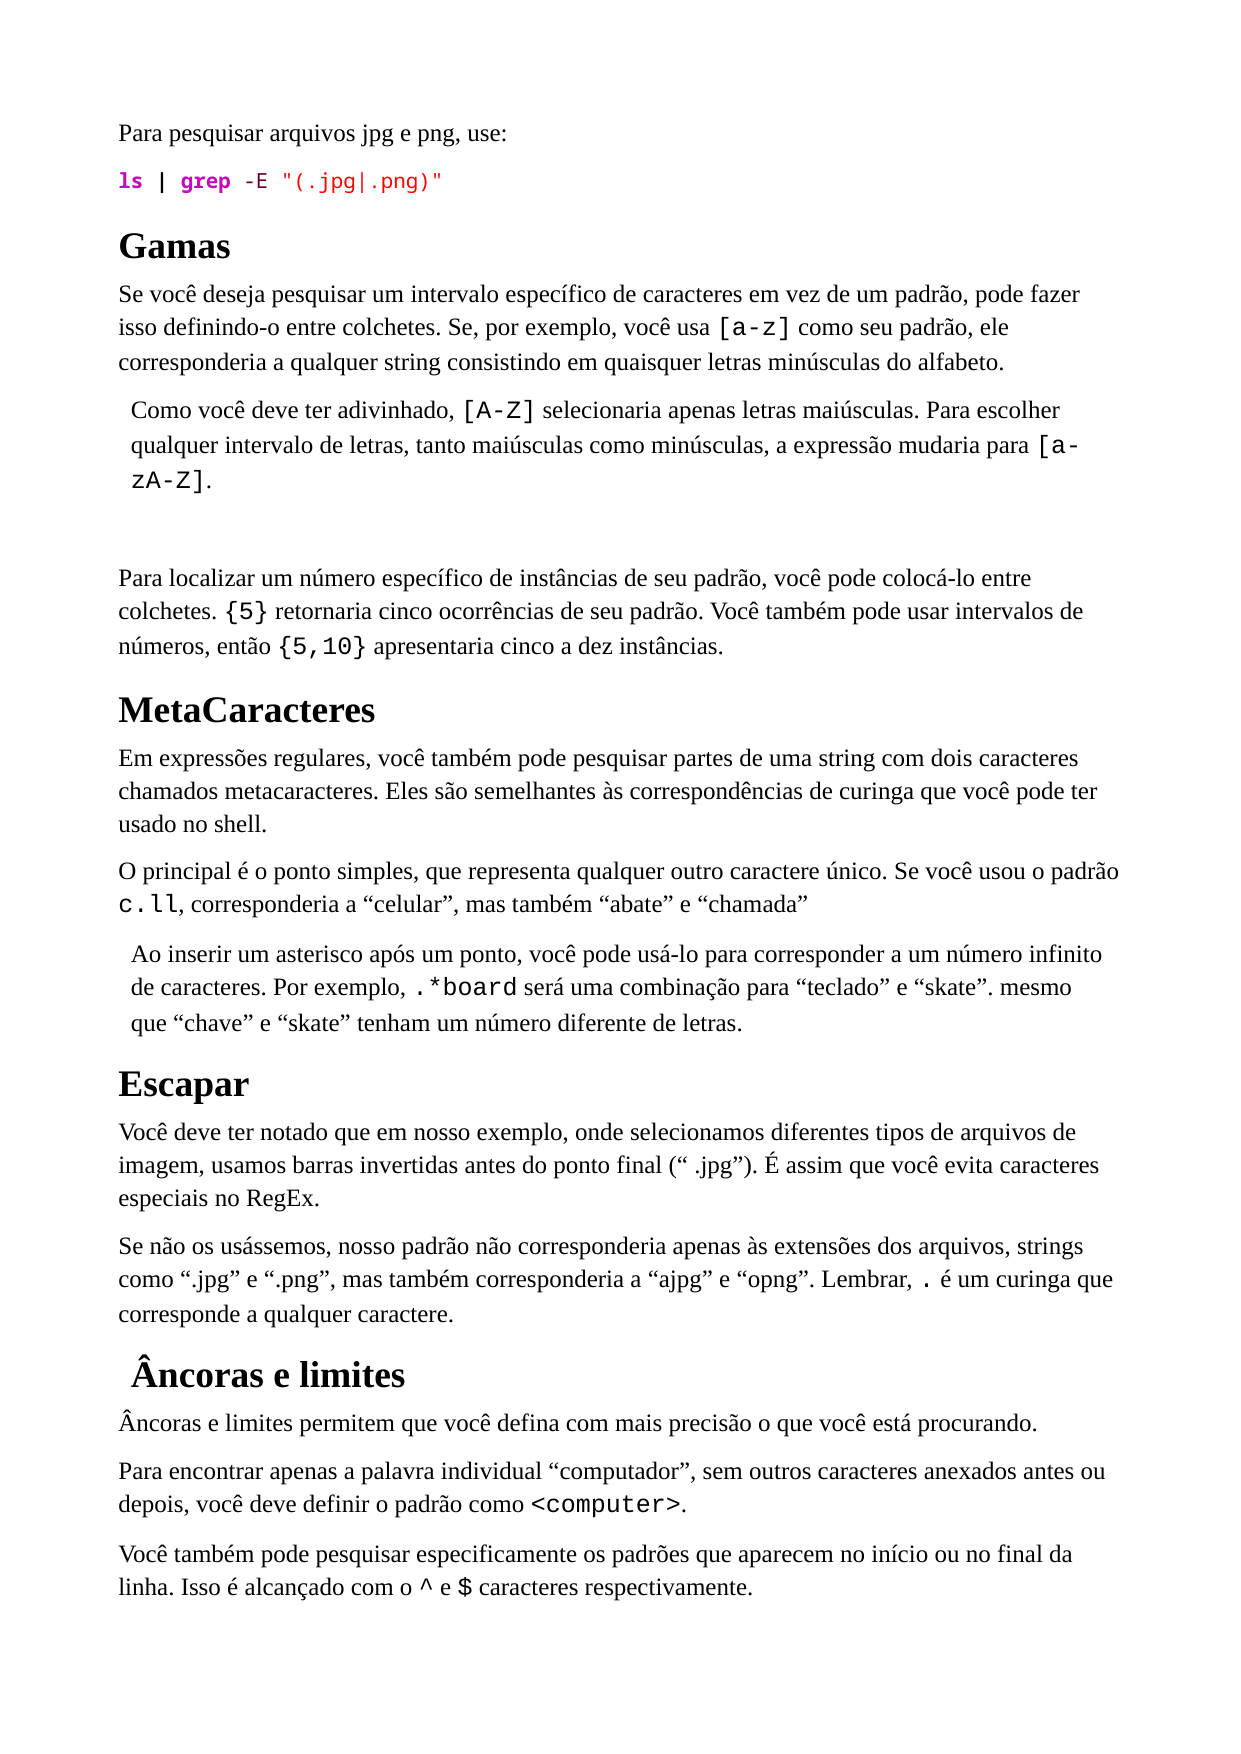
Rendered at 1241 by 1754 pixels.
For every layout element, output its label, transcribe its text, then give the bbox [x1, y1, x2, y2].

text Você também pode pesquisar especificamente os padrões que aparecem no início ou no final da linha. Isso é alcançado com o ^ e $ caracteres respectivamente. [118, 1539, 1122, 1603]
text Em expressões regulares, você também pode pesquisar partes de uma string com dois caracteres chamados metacaracteres. Eles são semelhantes às correspondências de curinga que você pode ter usado no shell. [118, 743, 1122, 838]
text Se você deseja pesquisar um intervalo específico de caracteres em vez de um padrão, pode fazer isso definindo-o entre colchetes. Se, por exemplo, você usa [a-z] como seu padrão, ele corresponderia a qualquer string consistindo em quaisquer letras minúsculas do alfabeto. [118, 279, 1122, 376]
subtitle Âncoras e limites [131, 1353, 1109, 1396]
text Ao inserir um asterisco após um ponto, você pode usá-lo para corresponder a um número infinito de caracteres. Por exemplo, .*board será uma combinação para “teclado” e “skate”. mesmo que “chave” e “skate” tenham um número diferente de letras. [131, 939, 1109, 1036]
text Para pesquisar arquivos jpg e png, use: [118, 118, 1122, 147]
text Você deve ter notado que em nosso exemplo, onde selecionamos diferentes tipos de arquivos de imagem, usamos barras invertidas antes do ponto final (“ .jpg”). É assim que você evita caracteres especiais no RegEx. [118, 1117, 1122, 1212]
text Se não os usássemos, nosso padrão não corresponderia apenas às extensões dos arquivos, strings como “.jpg” e “.png”, mas também corresponderia a “ajpg” e “opng”. Lembrar, . é um curinga que corresponde a qualquer caractere. [118, 1231, 1122, 1328]
subtitle Escapar [118, 1061, 1122, 1104]
subtitle MetaCaracteres [118, 687, 1122, 730]
text ls | grep -E "(.jpg|.png)" [118, 166, 1122, 194]
text Para encontrar apenas a palavra individual “computador”, sem outros caracteres anexados antes ou depois, você deve definir o padrão como <computer>. [118, 1456, 1122, 1520]
subtitle Gamas [118, 224, 1122, 267]
text Âncoras e limites permitem que você defina com mais precisão o que você está procurando. [118, 1408, 1122, 1437]
text O principal é o ponto simples, que representa qualquer outro caractere único. Se você usou o padrão c.ll, corresponderia a “celular”, mas também “abate” e “chamada” [118, 856, 1122, 920]
text Para localizar um número específico de instâncias de seu padrão, você pode colocá-lo entre colchetes. {5} retornaria cinco ocorrências de seu padrão. Você também pode usar intervalos de números, então {5,10} apresentaria cinco a dez instâncias. [118, 563, 1122, 662]
text Como você deve ter adivinhado, [A-Z] selecionaria apenas letras maiúsculas. Para escolher qualquer intervalo de letras, tanto maiúsculas como minúsculas, a expressão mudaria para [a-zA-Z]. [131, 395, 1109, 496]
